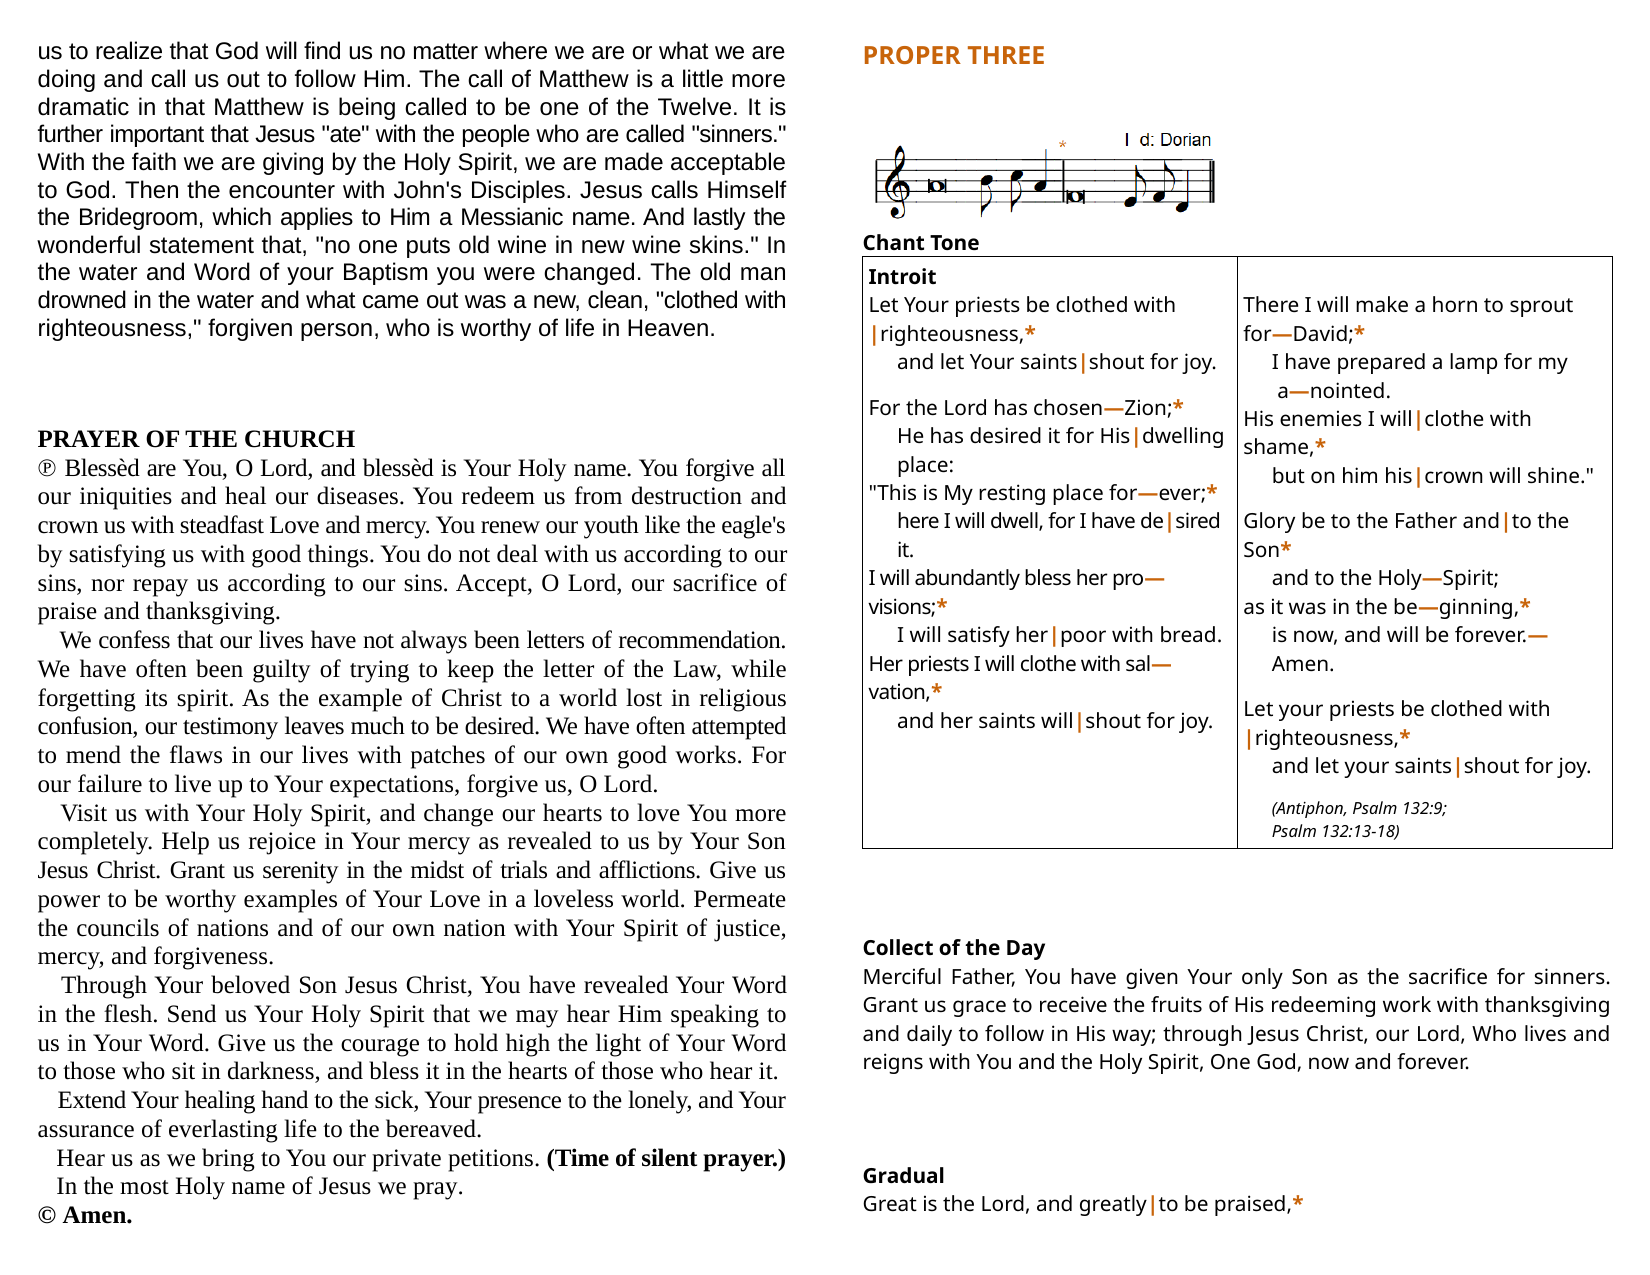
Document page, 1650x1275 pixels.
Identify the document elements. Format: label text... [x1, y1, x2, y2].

table_header Introit Let Your priests be clothed with |righteousness,* and let Your saints|shout for joy. For the Lord has chosen—Zion;* He has desired it for His|dwelling place: "This is My resting place for—ever;* here I will dwell, for I have de|sired it. I will abundantly bless her pro—visions;* I will satisfy her|poor with bread. Her priests I will clothe with sal—vation,* and her saints will|shout for joy. [863, 257, 1237, 848]
text Extend Your healing hand to the sick, Your presence to the lonely, and Your assurance of everlasting life to the bereaved. [37, 1085, 787, 1143]
text Collect of the Day [862, 933, 1612, 962]
text Hear us as we bring to You our private petitions. (Time of silent prayer.) [37, 1143, 787, 1171]
text We confess that our lives have not always been letters of recommendation. We have often been guilty of trying to keep the letter of the Law, while forgetting its spirit. As the example of Christ to a world lost in religious confusion, our testimony leaves much to be desired. We have often attempted to mend the flaws in our lives with patches of our own good works. For our failure to live up to Your expectations, forgive us, O Lord. [37, 625, 787, 798]
table_header There I will make a horn to sprout for—David;* I have prepared a lamp for my a—nointed. His enemies I will|clothe with shame,* but on him his|crown will shine." Glory be to the Father and|to the Son* and to the Holy—Spirit; as it was in the be—ginning,* is now, and will be forever.—Amen. Let your priests be clothed with |righteousness,* and let your saints|shout for joy. (Antiphon, Psalm 132:9; Psalm 132:13-18) [1238, 257, 1612, 848]
picture [868, 126, 1223, 228]
text In the most Holy name of Jesus we pray. [37, 1171, 787, 1200]
text Great is the Lord, and greatly|to be praised,* [862, 1189, 1612, 1218]
text us to realize that God will find us no matter where we are or what we are doing and call us out to follow Him. The call of Matthew is a little more dramatic in that Matthew is being called to be one of the Twelve. It is further important that Jesus "ate" with the people who are called "sinners." With the faith we are giving by the Holy Spirit, we are made acceptable to God. Then the encounter with John's Disciples. Jesus calls Himself the Bridegroom, which applies to Him a Messianic name. And lastly the wonderful statement that, "no one puts old wine in new wine skins." In the water and Word of your Baptism you were changed. The old man drowned in the water and what came out was a new, clean, "clothed with righteousness," forgiven person, who is worthy of life in Heaven. [37, 37, 787, 341]
text Visit us with Your Holy Spirit, and change our hearts to love You more completely. Help us rejoice in Your mercy as revealed to us by Your Son Jesus Christ. Grant us serenity in the midst of trials and afflictions. Give us power to be worthy examples of Your Love in a loveless world. Permeate the councils of nations and of our own nation with Your Spirit of justice, mercy, and forgiveness. [37, 798, 787, 970]
text Merciful Father, You have given Your only Son as the sacrifice for sinners. Grant us grace to receive the fruits of His redeeming work with thanksgiving and daily to follow in His way; through Jesus Christ, our Lord, Who lives and reigns with You and the Holy Spirit, One God, now and forever. [862, 962, 1612, 1076]
text Through Your beloved Son Jesus Christ, You have revealed Your Word in the flesh. Send us Your Holy Spirit that we may hear Him speaking to us in Your Word. Give us the courage to hold high the light of Your Word to those who sit in darkness, and bless it in the hearts of those who hear it. [37, 970, 787, 1085]
text Gradual [862, 1161, 1612, 1189]
text PRAYER OF THE CHURCH [37, 424, 787, 453]
text PROPER THREE [862, 37, 1612, 72]
text © Amen. [37, 1200, 787, 1229]
text Chant Tone [862, 100, 1612, 256]
text ℗ Blessèd are You, O Lord, and blessèd is Your Holy name. You forgive all our iniquities and heal our diseases. You redeem us from destruction and crown us with steadfast Love and mercy. You renew our youth like the eagle's by satisfying us with good things. You do not deal with us according to our sins, nor repay us according to our sins. Accept, O Lord, our sacrifice of praise and thanksgiving. [37, 453, 787, 625]
